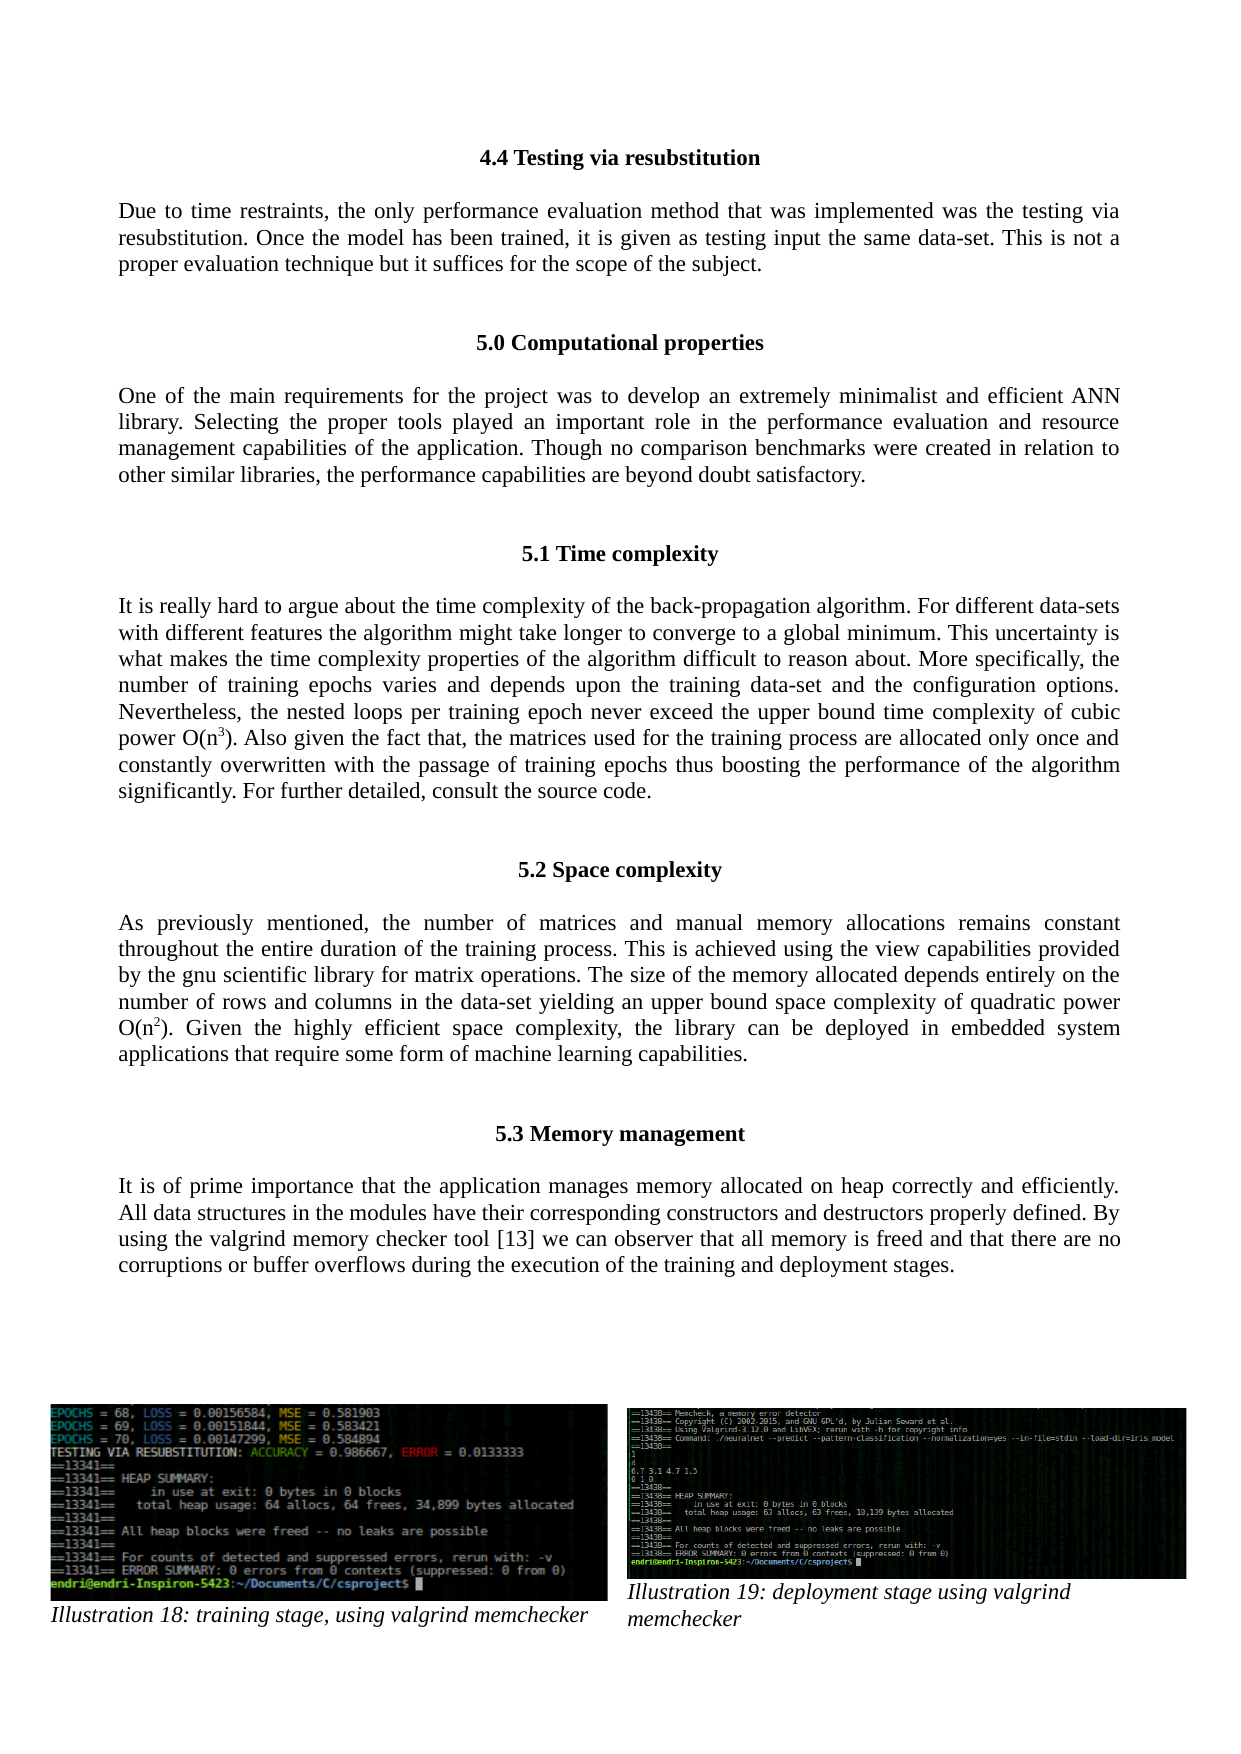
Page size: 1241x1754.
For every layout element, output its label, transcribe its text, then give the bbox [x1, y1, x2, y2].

text 5.0 Computational properties [118, 329, 1122, 355]
text It is of prime importance that the application manages memory allocated on heap correctly and efficiently. All data structures in the modules have their corresponding constructors and destructors properly defined. By using the valgrind memory checker tool [13] we can observer that all memory is freed and that there are no corruptions or buffer overflows during the execution of the training and deployment stages. [118, 1172, 1122, 1278]
text It is really hard to argue about the time complexity of the back-propagation algorithm. For different data-sets with different features the algorithm might take longer to converge to a global minimum. This uncertainty is what makes the time complexity properties of the algorithm difficult to reason about. More specifically, the number of training epochs varies and depends upon the training data-set and the configuration options. Nevertheless, the nested loops per training epoch never exceed the upper bound time complexity of cubic power O(n3). Also given the fact that, the matrices used for the training process are allocated only once and constantly overwritten with the passage of training epochs thus boosting the performance of the algorithm significantly. For further detailed, consult the source code. [118, 592, 1122, 803]
picture [50, 1404, 608, 1601]
text [627, 1631, 1187, 1654]
text Illustration 18: training stage, using valgrind memchecker [51, 1601, 608, 1627]
text Illustration 19: deployment stage using valgrind memchecker [627, 1579, 1187, 1631]
text One of the main requirements for the project was to develop an extremely minimalist and efficient ANN library. Selecting the proper tools played an important role in the performance evaluation and resource management capabilities of the application. Though no comparison benchmarks were created in relation to other similar libraries, the performance capabilities are beyond doubt satisfactory. [118, 382, 1122, 487]
text As previously mentioned, the number of matrices and manual memory allocations remains constant throughout the entire duration of the training process. This is achieved using the view capabilities provided by the gnu scientific library for matrix operations. The size of the memory allocated depends entirely on the number of rows and columns in the data-set yielding an upper bound space complexity of quadratic power O(n2). Given the highly efficient space complexity, the library can be deployed in embedded system applications that require some form of machine learning capabilities. [118, 909, 1122, 1067]
text 5.3 Memory management [118, 1119, 1122, 1146]
text 5.2 Space complexity [118, 856, 1122, 882]
text 4.4 Testing via resubstitution [118, 144, 1122, 171]
text Due to time restraints, the only performance evaluation method that was implemented was the testing via resubstitution. Once the model has been trained, it is given as testing input the same data-set. This is not a proper evaluation technique but it suffices for the scope of the subject. [118, 197, 1122, 276]
text [627, 1396, 1187, 1408]
picture [627, 1408, 1187, 1579]
text 5.1 Time complexity [118, 540, 1122, 566]
